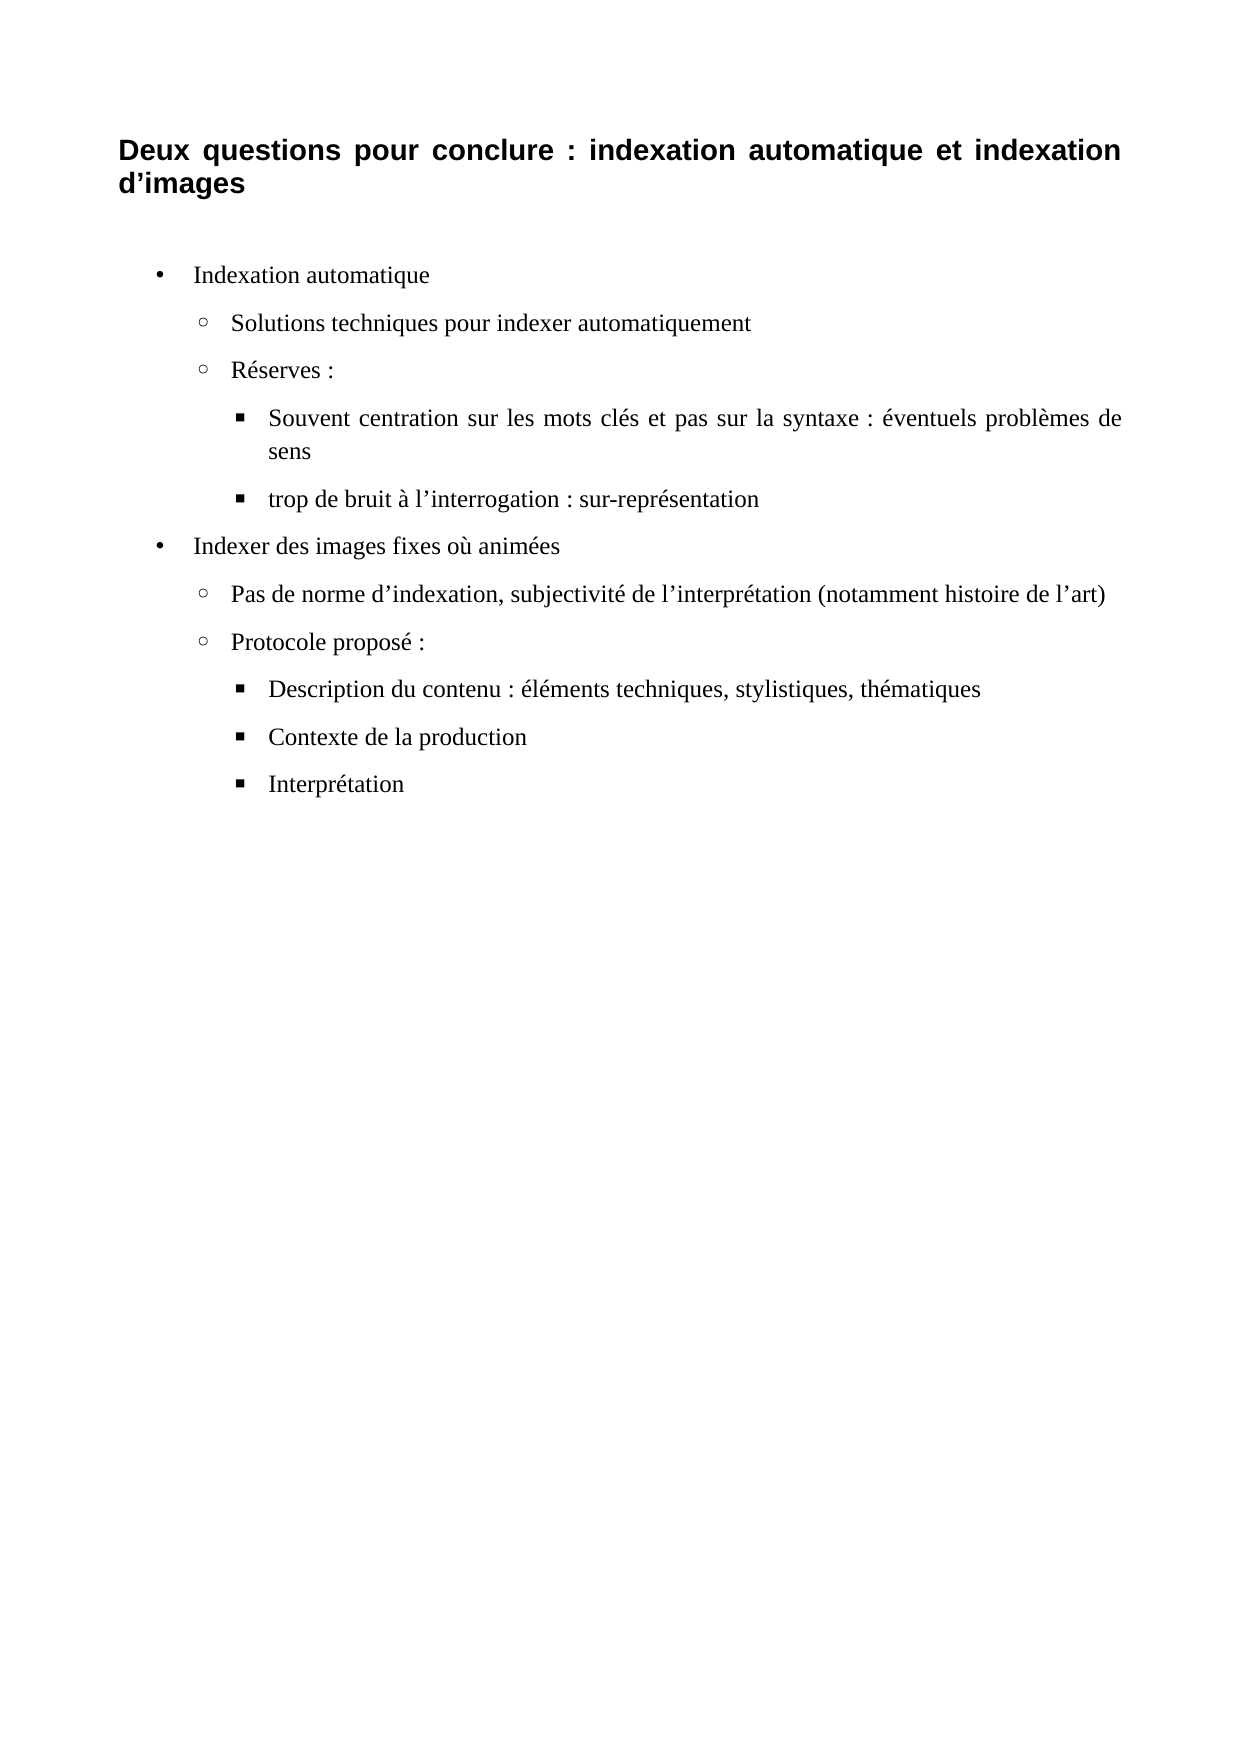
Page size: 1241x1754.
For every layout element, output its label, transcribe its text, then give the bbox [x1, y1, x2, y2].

list Indexation automatique [156, 260, 1122, 289]
list Pas de norme d’indexation, subjectivité de l’interprétation (notamment histoire de l’art) [193, 579, 1122, 608]
list Solutions techniques pour indexer automatiquement [193, 308, 1122, 337]
list Réserves : [193, 356, 1122, 384]
list Indexer des images fixes où animées [156, 531, 1122, 560]
list Contexte de la production [231, 722, 1122, 751]
list Interprétation [231, 769, 1122, 798]
subtitle Deux questions pour conclure : indexation automatique et indexation d’images [118, 133, 1122, 200]
list Description du contenu : éléments techniques, stylistiques, thématiques [231, 674, 1122, 703]
list Protocole proposé : [193, 627, 1122, 655]
list Souvent centration sur les mots clés et pas sur la syntaxe : éventuels problèmes de sens [231, 403, 1122, 465]
list trop de bruit à l’interrogation : sur-représentation [231, 484, 1122, 512]
